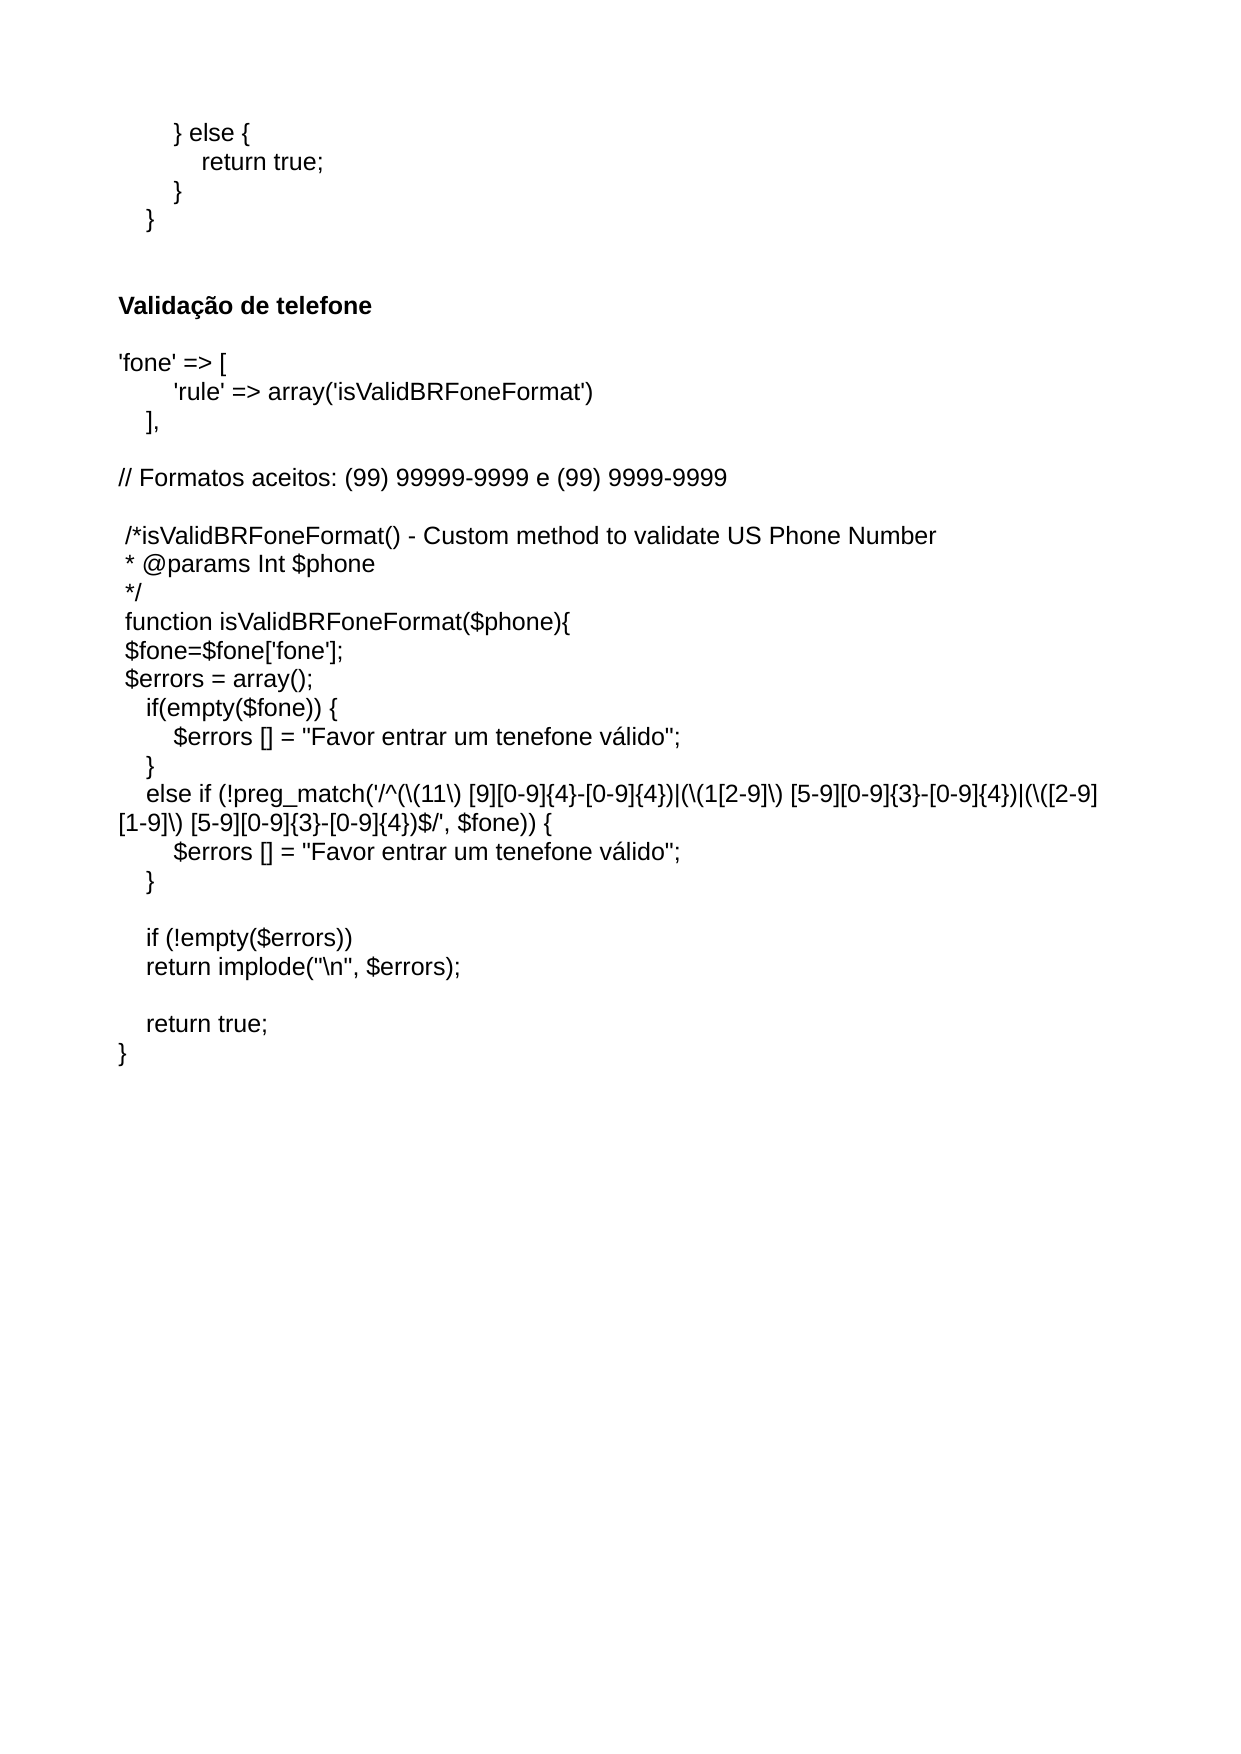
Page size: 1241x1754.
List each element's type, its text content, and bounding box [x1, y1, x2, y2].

text $errors = array(); [118, 664, 1122, 693]
text $fone=$fone['fone']; [118, 636, 1122, 664]
text function isValidBRFoneFormat($phone){ [118, 607, 1122, 636]
text */ [118, 578, 1122, 607]
text if (!empty($errors)) [118, 923, 1122, 952]
text else if (!preg_match('/^(\(11\) [9][0-9]{4}-[0-9]{4})|(\(1[2-9]\) [5-9][0-9]{3}-[0-9]{4})|(\([2-9][1-9]\) [5-9][0-9]{3}-[0-9]{4})$/', $fone)) { [118, 779, 1122, 837]
text $errors [] = "Favor entrar um tenefone válido"; [118, 722, 1122, 751]
text $errors [] = "Favor entrar um tenefone válido"; [118, 837, 1122, 866]
text } [118, 176, 1122, 204]
text } [118, 1038, 1122, 1067]
text } else { [118, 118, 1122, 147]
text return implode("\n", $errors); [118, 952, 1122, 981]
text if(empty($fone)) { [118, 693, 1122, 722]
text 'rule' => array('isValidBRFoneFormat') [118, 377, 1122, 406]
text } [118, 866, 1122, 894]
text } [118, 751, 1122, 779]
text * @params Int $phone [118, 549, 1122, 578]
text ], [118, 406, 1122, 434]
text Validação de telefone [118, 291, 1122, 319]
text return true; [118, 147, 1122, 176]
text return true; [118, 1009, 1122, 1038]
text } [118, 204, 1122, 233]
text // Formatos aceitos: (99) 99999-9999 e (99) 9999-9999 [118, 463, 1122, 492]
text 'fone' => [ [118, 348, 1122, 377]
text /*isValidBRFoneFormat() - Custom method to validate US Phone Number [118, 521, 1122, 549]
